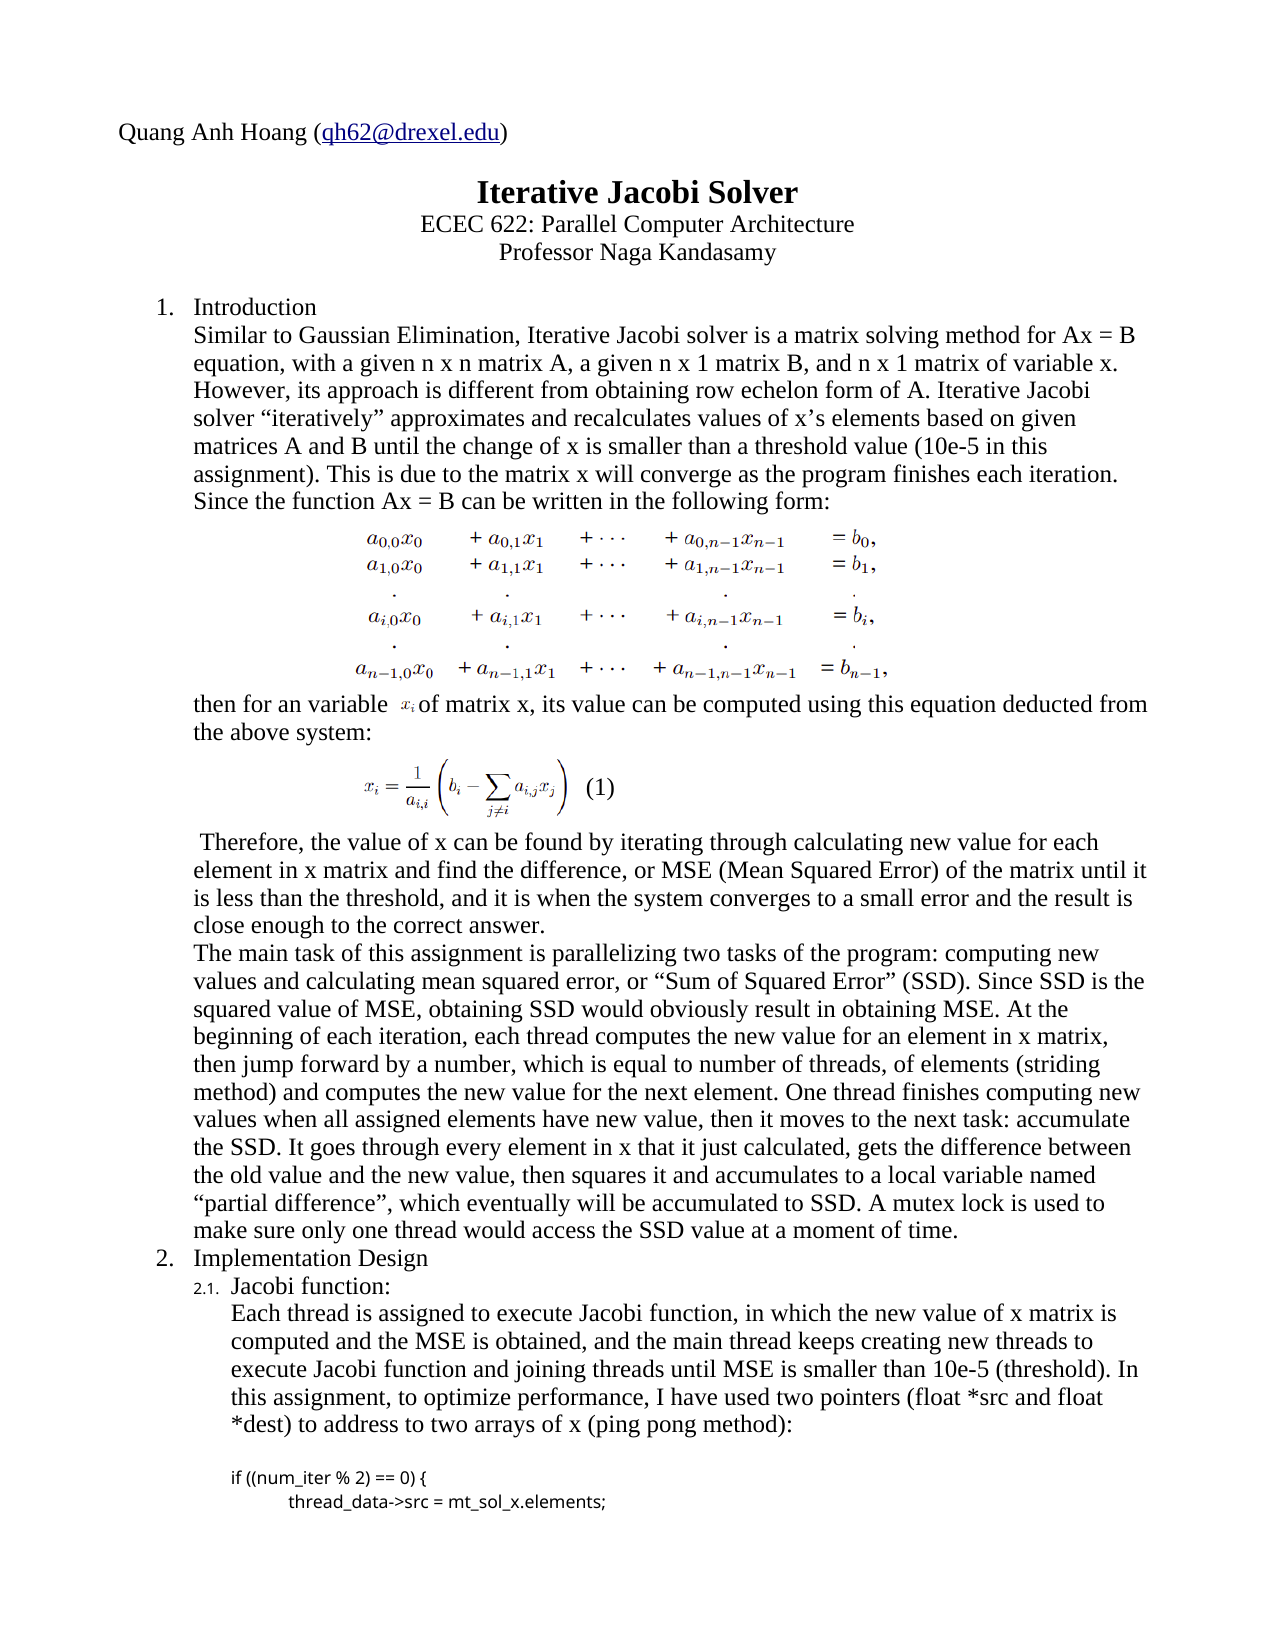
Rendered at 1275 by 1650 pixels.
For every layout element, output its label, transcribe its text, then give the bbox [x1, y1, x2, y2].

list Introduction Similar to Gaussian Elimination, Iterative Jacobi solver is a matrix solving method for Ax = B equation, with a given n x n matrix A, a given n x 1 matrix B, and n x 1 matrix of variable x. However, its approach is different from obtaining row echelon form of A. Iterative Jacobi solver “iteratively” approximates and recalculates values of x’s elements based on given matrices A and B until the change of x is smaller than a threshold value (10e-5 in this assignment). This is due to the matrix x will converge as the program finishes each iteration. Since the function Ax = B can be written in the following form: then for an variable of matrix x, its value can be computed using this equation deducted from the above system: (1) Therefore, the value of x can be found by iterating through calculating new value for each element in x matrix and find the difference, or MSE (Mean Squared Error) of the matrix until it is less than the threshold, and it is when the system converges to a small error and the result is close enough to the correct answer. The main task of this assignment is parallelizing two tasks of the program: computing new values and calculating mean squared error, or “Sum of Squared Error” (SSD). Since SSD is the squared value of MSE, obtaining SSD would obviously result in obtaining MSE. At the beginning of each iteration, each thread computes the new value for an element in x matrix, then jump forward by a number, which is equal to number of threads, of elements (striding method) and computes the new value for the next element. One thread finishes computing new values when all assigned elements have new value, then it moves to the next task: accumulate the SSD. It goes through every element in x that it just calculated, gets the difference between the old value and the new value, then squares it and accumulates to a local variable named “partial difference”, which eventually will be accumulated to SSD. A mutex lock is used to make sure only one thread would access the SSD value at a moment of time. [156, 293, 1157, 1244]
text ECEC 622: Parallel Computer Architecture [118, 210, 1157, 238]
list Jacobi function: Each thread is assigned to execute Jacobi function, in which the new value of x matrix is computed and the MSE is obtained, and the main thread keeps creating new threads to execute Jacobi function and joining threads until MSE is smaller than 10e-5 (threshold). In this assignment, to optimize performance, I have used two pointers (float *src and float *dest) to address to two arrays of x (ping pong method): if ((num_iter % 2) == 0) { thread_data->src = mt_sol_x.elements; [193, 1272, 1157, 1514]
picture [358, 753, 585, 821]
text Iterative Jacobi Solver [118, 173, 1157, 210]
text Professor Naga Kandasamy [118, 238, 1157, 266]
picture [346, 521, 897, 690]
text Quang Anh Hoang (qh62@drexel.edu) [118, 118, 1157, 173]
list Implementation Design [156, 1244, 1157, 1272]
picture [394, 696, 419, 717]
